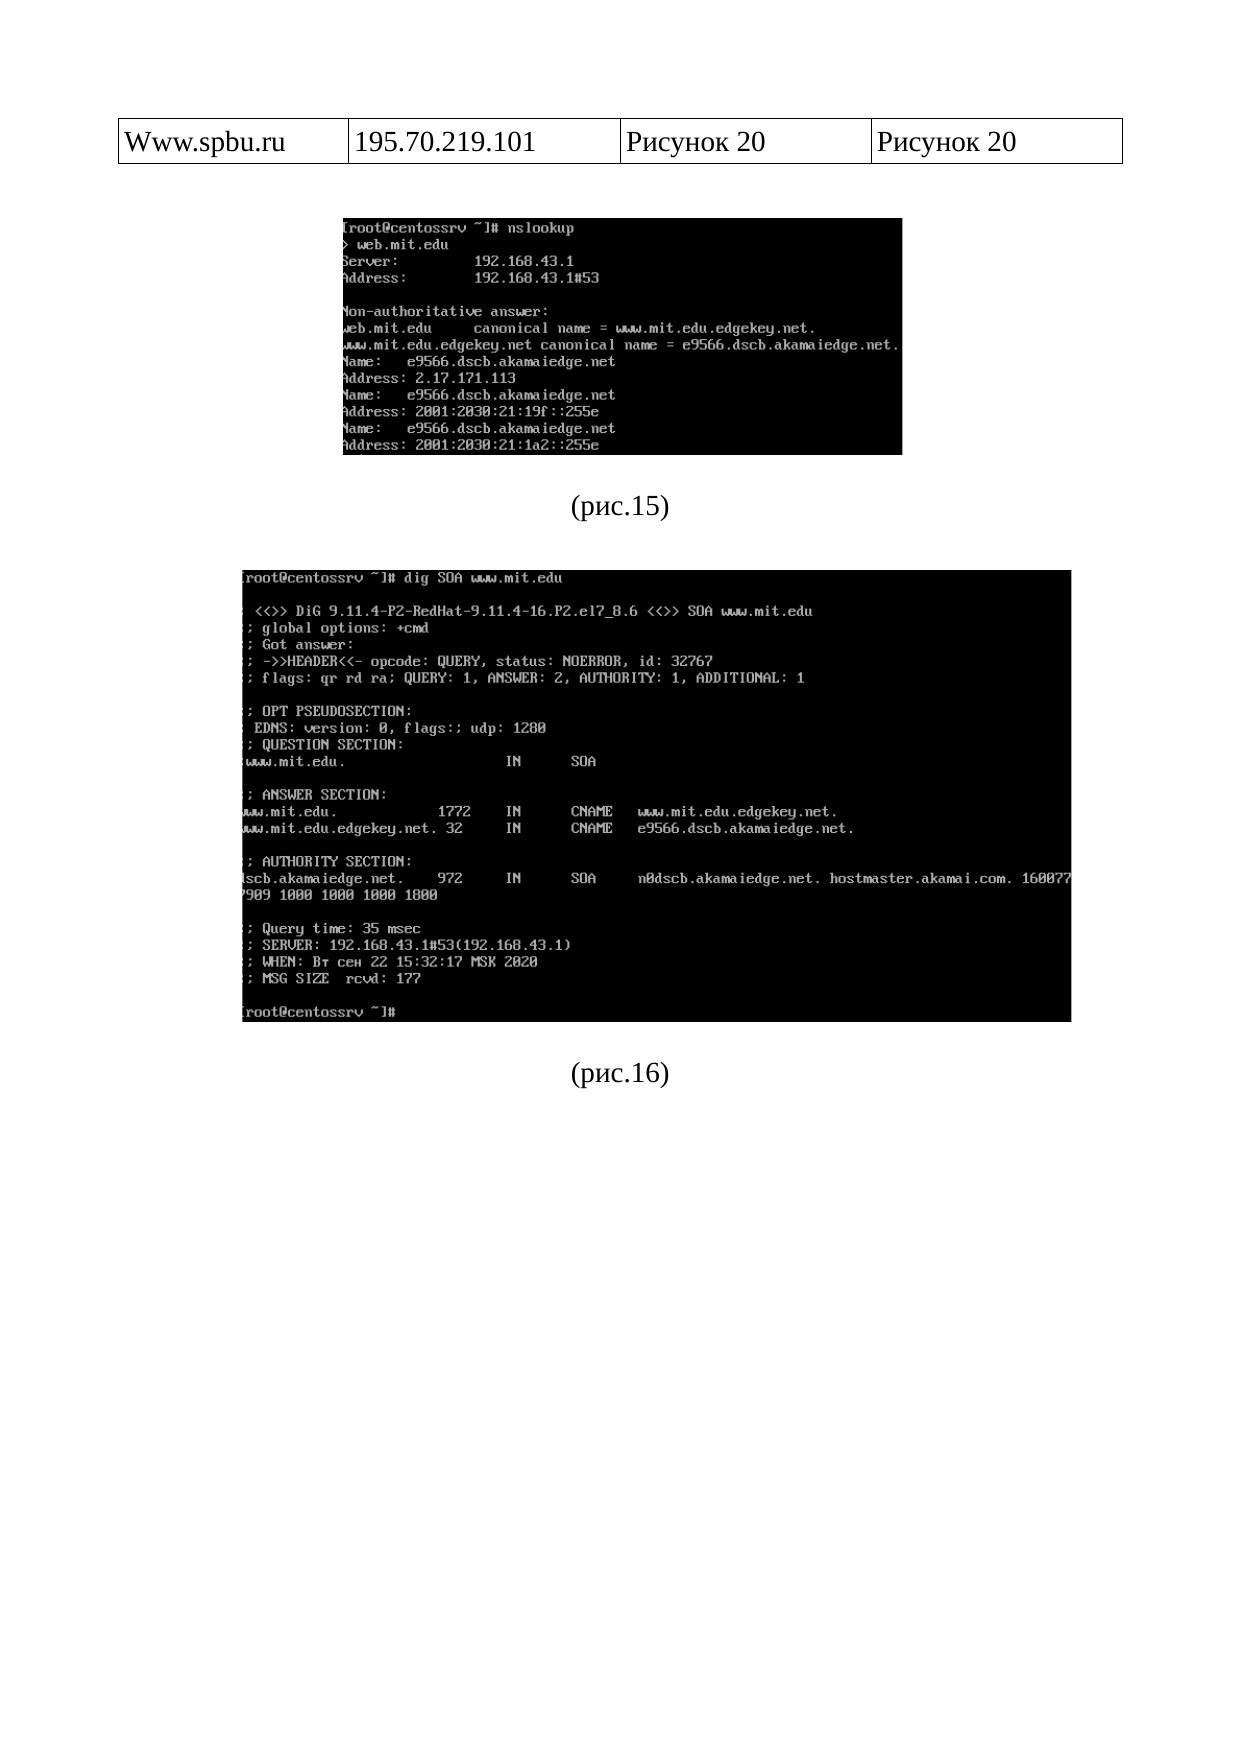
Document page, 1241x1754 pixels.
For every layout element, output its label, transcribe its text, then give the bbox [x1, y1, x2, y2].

text (рис.16) [118, 1055, 1122, 1089]
table_cell Рисунок 20 [872, 119, 1122, 163]
picture [242, 570, 1072, 1022]
table_cell Рисунок 20 [621, 119, 871, 163]
table_cell Www.spbu.ru [119, 119, 348, 163]
table_cell 195.70.219.101 [349, 119, 620, 163]
text (рис.15) [118, 488, 1122, 522]
picture [343, 218, 903, 455]
